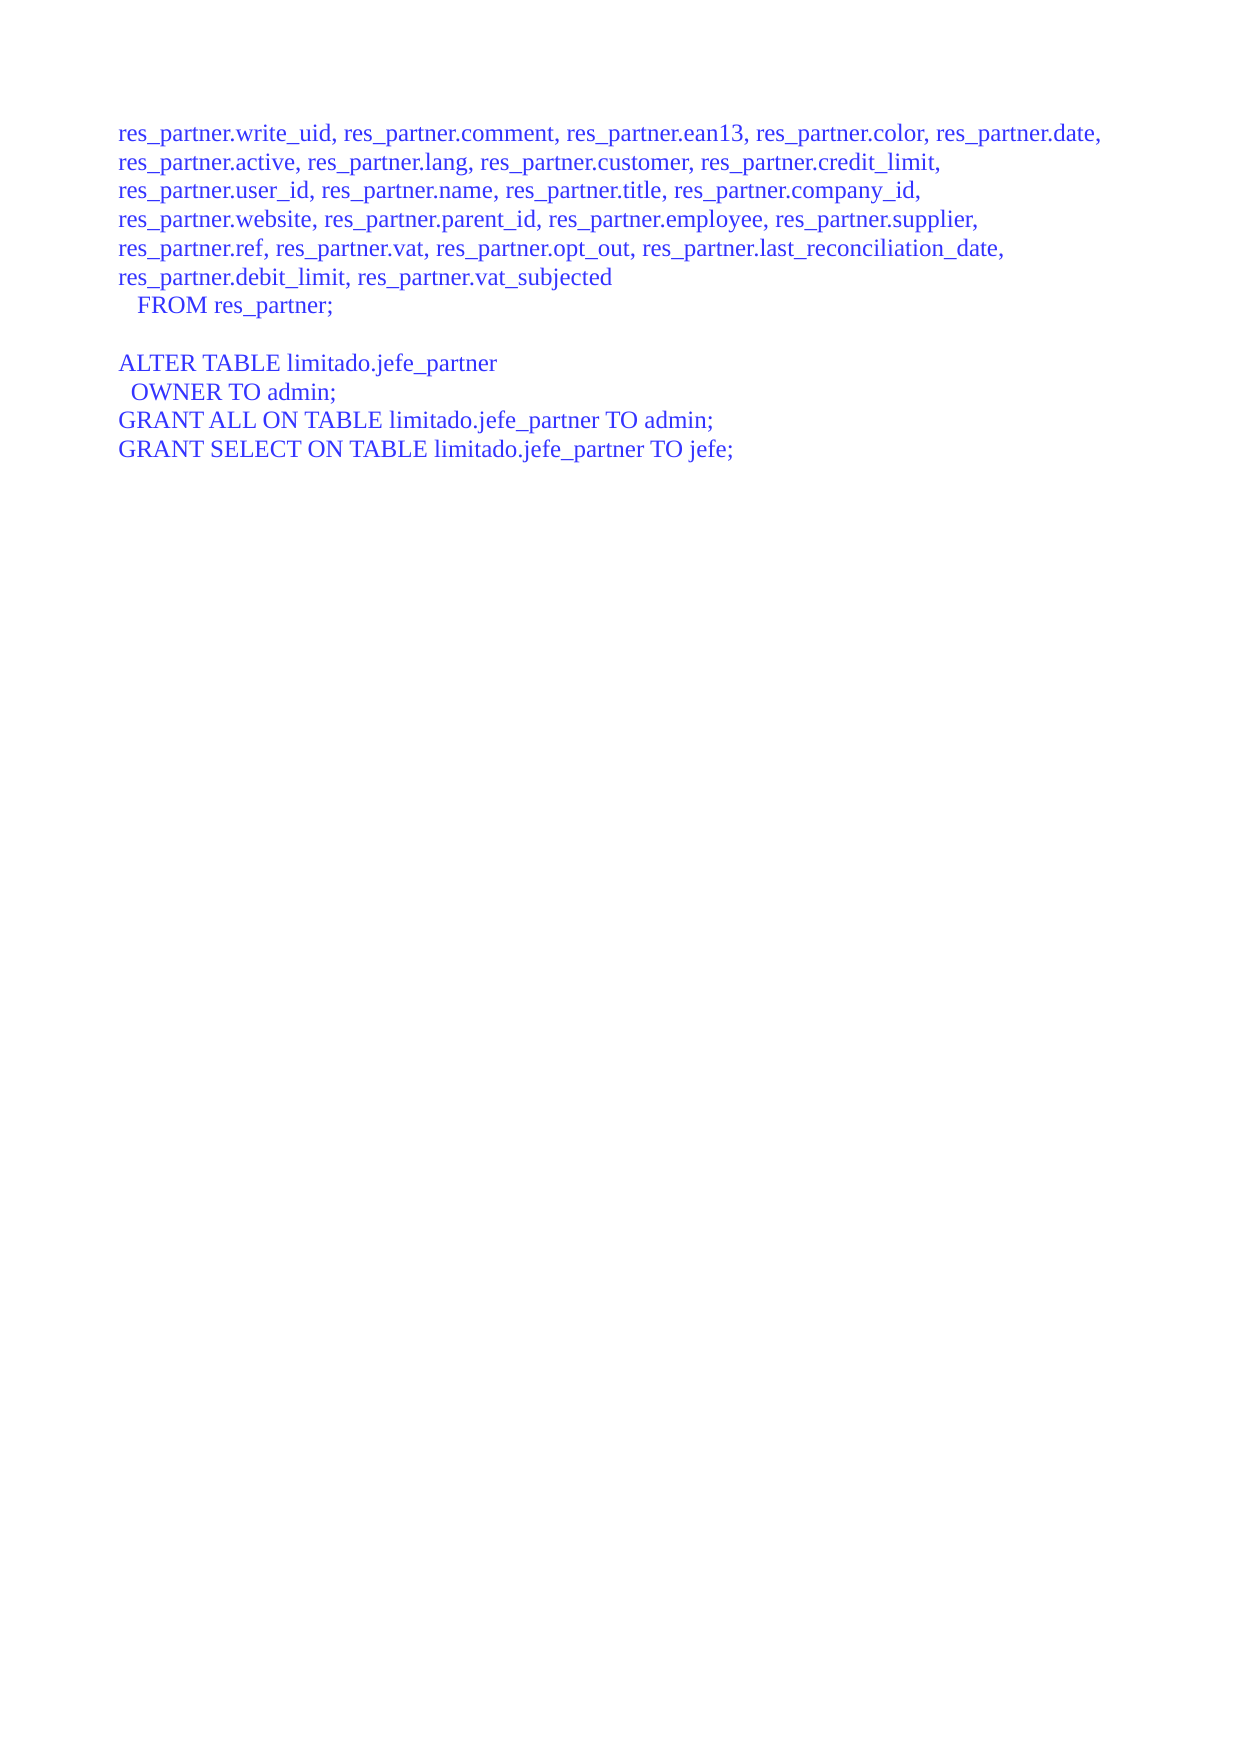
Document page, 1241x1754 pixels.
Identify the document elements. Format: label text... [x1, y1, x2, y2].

text ALTER TABLE limitado.jefe_partner [118, 348, 1122, 377]
text OWNER TO admin; [118, 377, 1122, 406]
text GRANT SELECT ON TABLE limitado.jefe_partner TO jefe; [118, 434, 1122, 463]
text FROM res_partner; [118, 291, 1122, 319]
text res_partner.write_uid, res_partner.comment, res_partner.ean13, res_partner.color, res_partner.date, res_partner.active, res_partner.lang, res_partner.customer, res_partner.credit_limit, res_partner.user_id, res_partner.name, res_partner.title, res_partner.company_id, res_partner.website, res_partner.parent_id, res_partner.employee, res_partner.supplier, res_partner.ref, res_partner.vat, res_partner.opt_out, res_partner.last_reconciliation_date, res_partner.debit_limit, res_partner.vat_subjected [118, 118, 1122, 291]
text GRANT ALL ON TABLE limitado.jefe_partner TO admin; [118, 406, 1122, 434]
